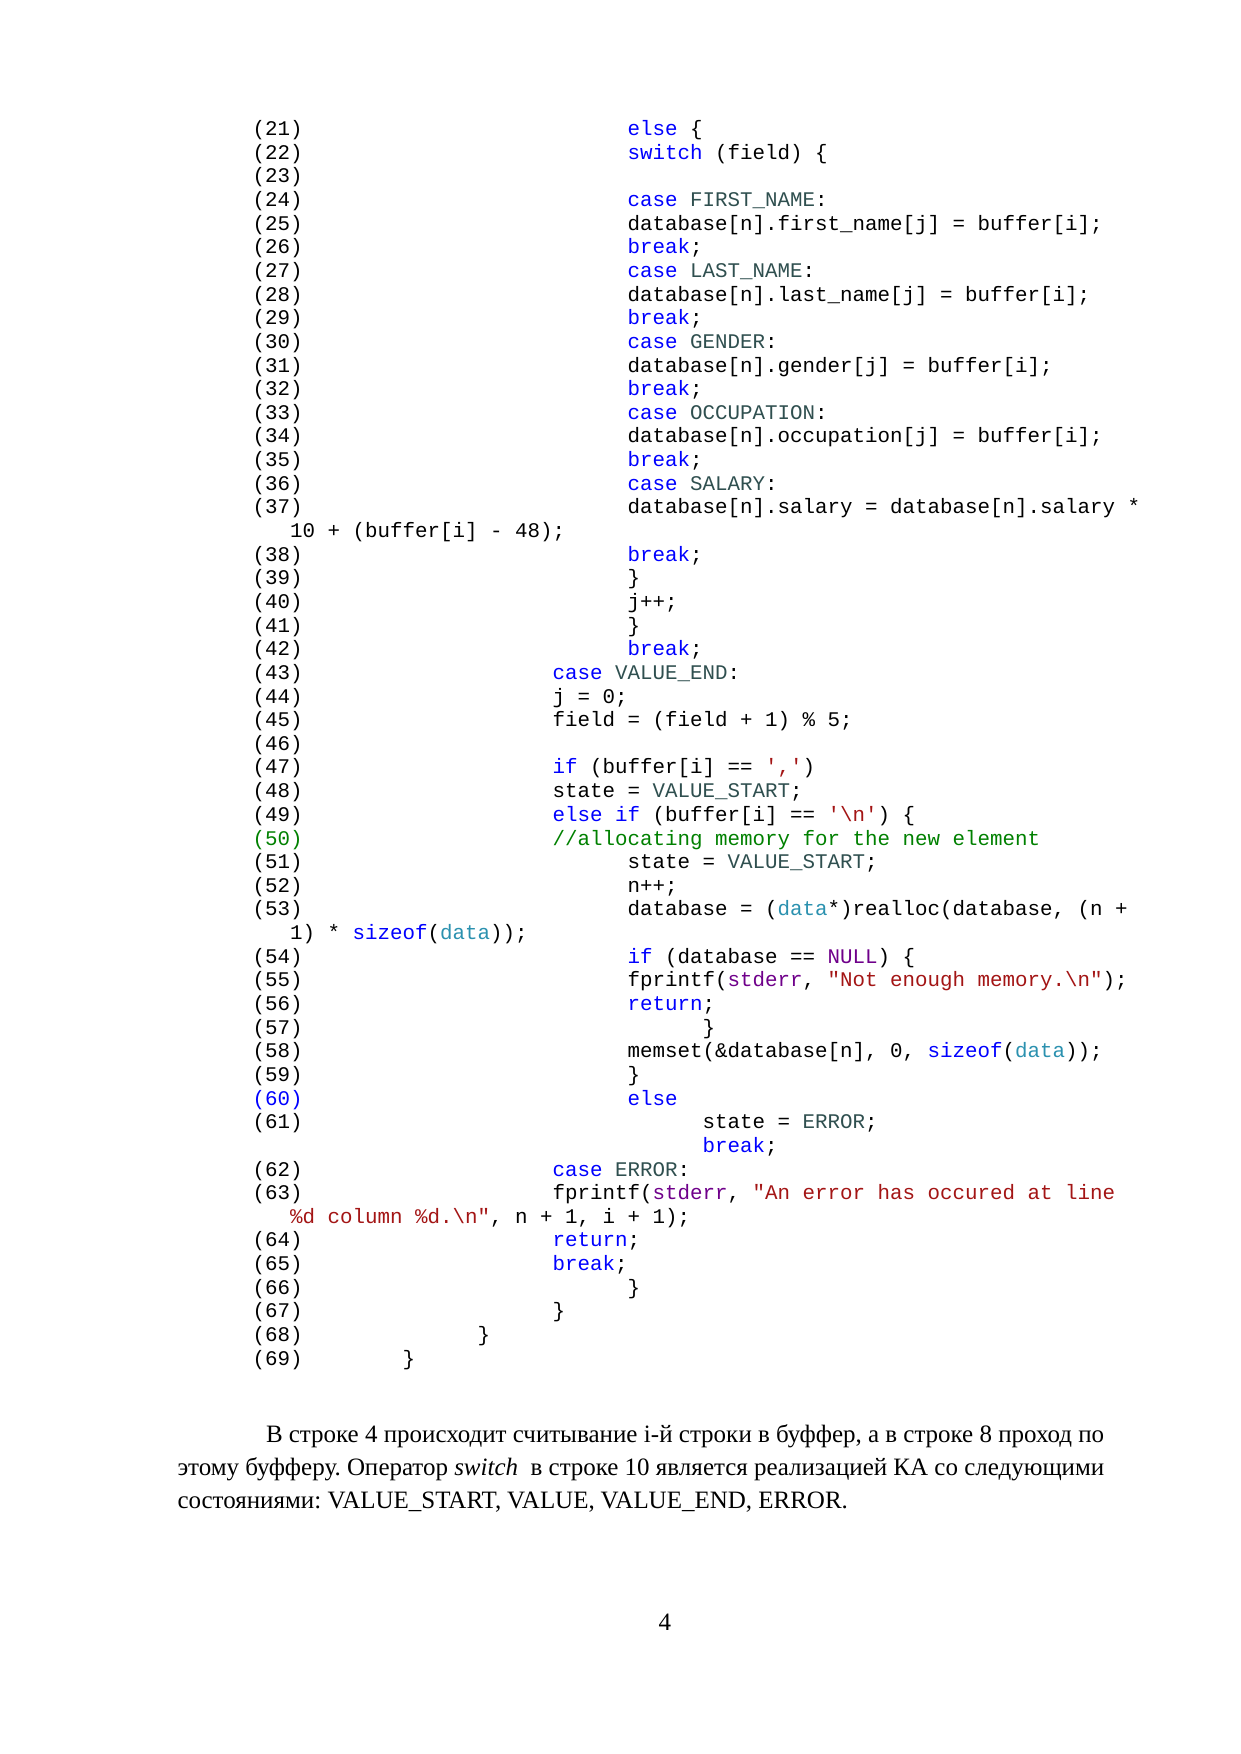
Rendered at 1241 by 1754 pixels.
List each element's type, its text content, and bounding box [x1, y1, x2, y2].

list database[n].last_name[j] = buffer[i]; [252, 284, 1152, 307]
list state = VALUE_START; [252, 851, 1152, 875]
list case GENDER: [252, 331, 1152, 354]
list case FIRST_NAME: [252, 189, 1152, 213]
list } [252, 615, 1152, 638]
list } [252, 1064, 1152, 1088]
list n++; [252, 875, 1152, 898]
list database[n].occupation[j] = buffer[i]; [252, 426, 1152, 449]
list } [252, 1017, 1152, 1040]
list break; [252, 544, 1152, 567]
list case SALARY: [252, 473, 1152, 496]
list j = 0; [252, 686, 1152, 709]
list state = VALUE_START; [252, 780, 1152, 804]
list state = ERROR; break; [252, 1111, 1152, 1158]
list break; [252, 307, 1152, 331]
list } [252, 567, 1152, 591]
list else if (buffer[i] == '\n') { [252, 804, 1152, 827]
list else [252, 1088, 1152, 1111]
list break; [252, 638, 1152, 662]
list break; [252, 378, 1152, 402]
list return; [252, 1229, 1152, 1253]
list database[n].salary = database[n].salary * 10 + (buffer[i] - 48); [252, 496, 1152, 544]
list if (database == NULL) { [252, 946, 1152, 969]
list field = (field + 1) % 5; [252, 709, 1152, 733]
list //allocating memory for the new element [252, 827, 1152, 851]
list return; [252, 993, 1152, 1017]
list case ERROR: [252, 1158, 1152, 1182]
list else { [252, 118, 1152, 142]
list case LAST_NAME: [252, 260, 1152, 284]
text В строке 4 происходит считывание i-й строки в буффер, а в строке 8 проход по этому буфферу. Оператор switch в строке 10 является реализацией КА со следующими состояниями: VALUE_START, VALUE, VALUE_END, ERROR. [177, 1419, 1152, 1514]
list } [252, 1324, 1152, 1348]
list memset(&database[n], 0, sizeof(data)); [252, 1040, 1152, 1064]
list fprintf(stderr, "An error has occured at line %d column %d.\n", n + 1, i + 1); [252, 1182, 1152, 1229]
list database[n].first_name[j] = buffer[i]; [252, 213, 1152, 236]
list } [252, 1300, 1152, 1324]
list database[n].gender[j] = buffer[i]; [252, 354, 1152, 378]
list fprintf(stderr, "Not enough memory.\n"); [252, 969, 1152, 993]
list } [252, 1348, 1152, 1371]
list break; [252, 1253, 1152, 1277]
list if (buffer[i] == ',') [252, 757, 1152, 780]
list database = (data*)realloc(database, (n + 1) * sizeof(data)); [252, 898, 1152, 946]
list case VALUE_END: [252, 662, 1152, 686]
list break; [252, 236, 1152, 260]
list } [252, 1277, 1152, 1300]
list j++; [252, 591, 1152, 615]
list case OCCUPATION: [252, 402, 1152, 426]
list break; [252, 449, 1152, 473]
list switch (field) { [252, 142, 1152, 165]
